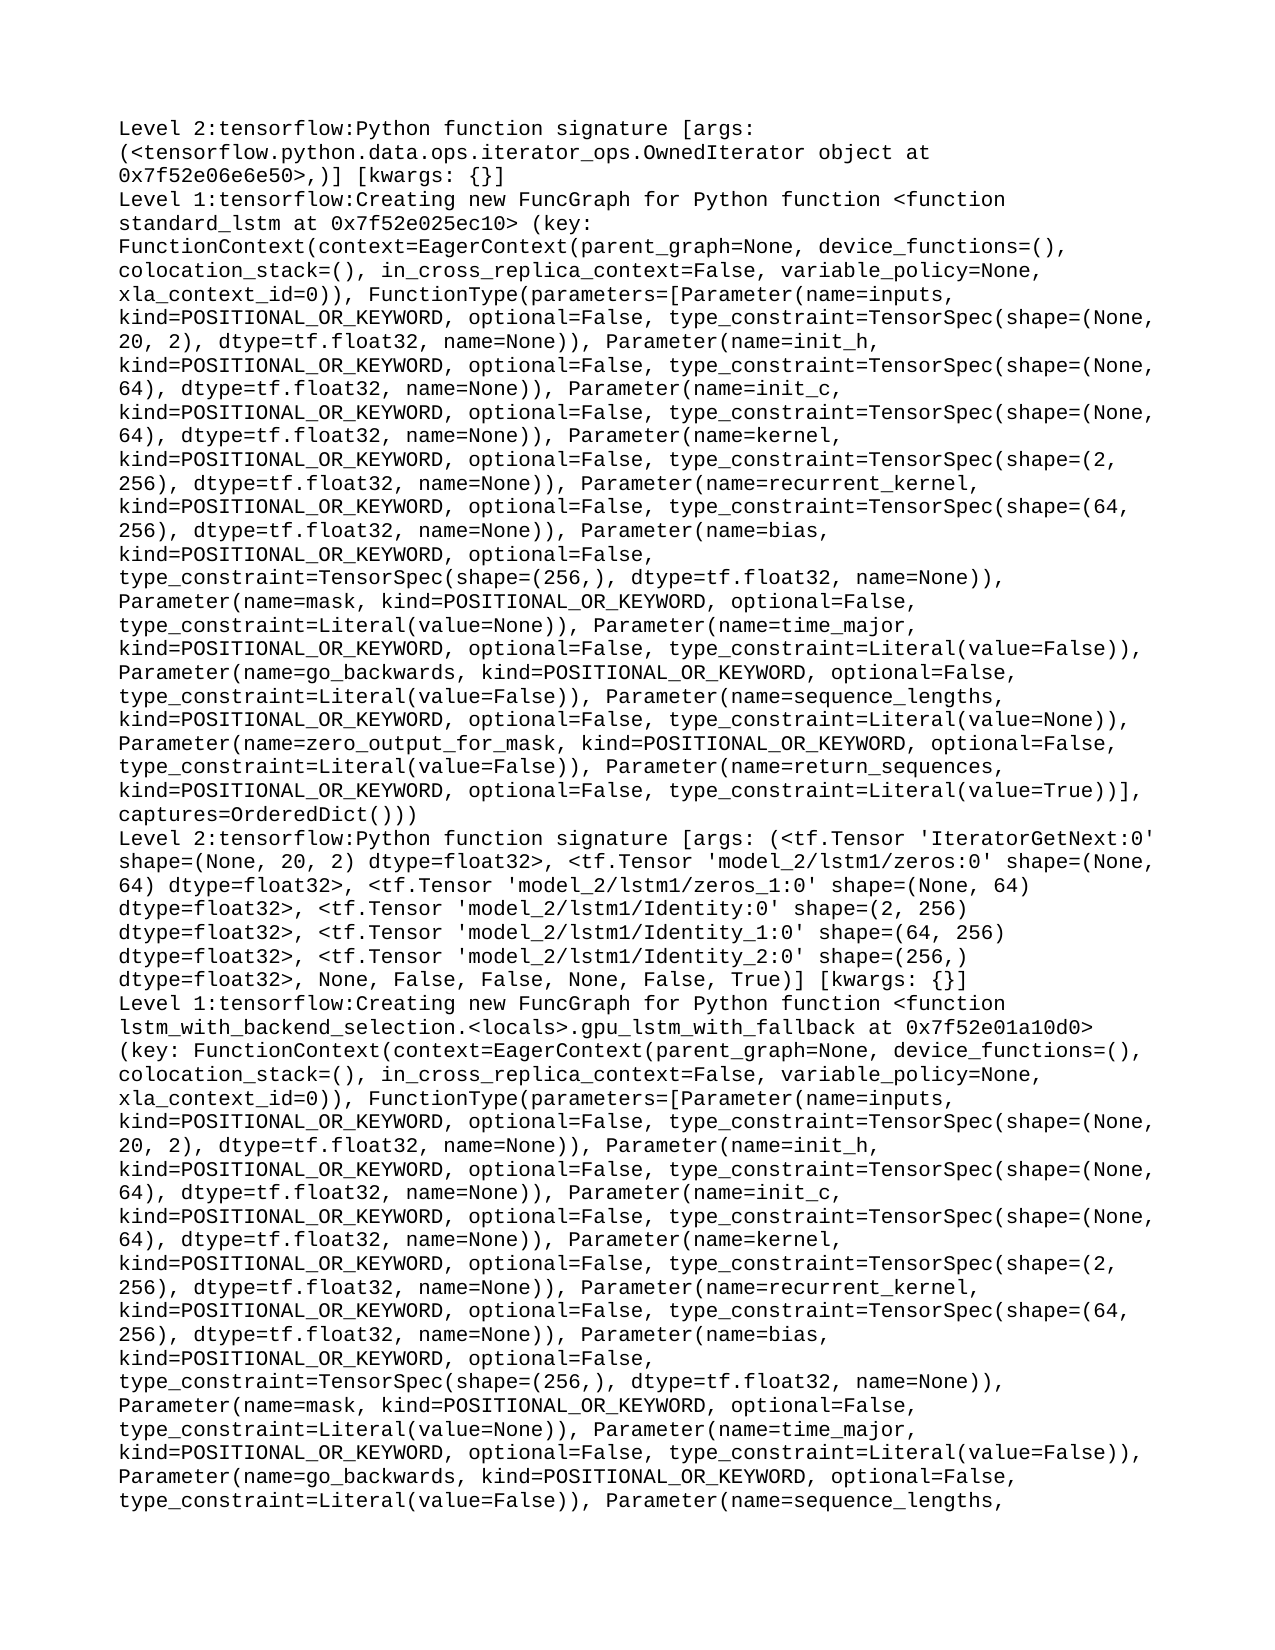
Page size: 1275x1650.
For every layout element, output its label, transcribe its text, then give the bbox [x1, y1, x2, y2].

text Level 2:tensorflow:Python function signature [args: (<tensorflow.python.data.ops.iterator_ops.OwnedIterator object at 0x7f52e06e6e50>,)] [kwargs: {}] [118, 118, 1157, 189]
text Level 1:tensorflow:Creating new FuncGraph for Python function <function standard_lstm at 0x7f52e025ec10> (key: FunctionContext(context=EagerContext(parent_graph=None, device_functions=(), colocation_stack=(), in_cross_replica_context=False, variable_policy=None, xla_context_id=0)), FunctionType(parameters=[Parameter(name=inputs, kind=POSITIONAL_OR_KEYWORD, optional=False, type_constraint=TensorSpec(shape=(None, 20, 2), dtype=tf.float32, name=None)), Parameter(name=init_h, kind=POSITIONAL_OR_KEYWORD, optional=False, type_constraint=TensorSpec(shape=(None, 64), dtype=tf.float32, name=None)), Parameter(name=init_c, kind=POSITIONAL_OR_KEYWORD, optional=False, type_constraint=TensorSpec(shape=(None, 64), dtype=tf.float32, name=None)), Parameter(name=kernel, kind=POSITIONAL_OR_KEYWORD, optional=False, type_constraint=TensorSpec(shape=(2, 256), dtype=tf.float32, name=None)), Parameter(name=recurrent_kernel, kind=POSITIONAL_OR_KEYWORD, optional=False, type_constraint=TensorSpec(shape=(64, 256), dtype=tf.float32, name=None)), Parameter(name=bias, kind=POSITIONAL_OR_KEYWORD, optional=False, type_constraint=TensorSpec(shape=(256,), dtype=tf.float32, name=None)), Parameter(name=mask, kind=POSITIONAL_OR_KEYWORD, optional=False, type_constraint=Literal(value=None)), Parameter(name=time_major, kind=POSITIONAL_OR_KEYWORD, optional=False, type_constraint=Literal(value=False)), Parameter(name=go_backwards, kind=POSITIONAL_OR_KEYWORD, optional=False, type_constraint=Literal(value=False)), Parameter(name=sequence_lengths, kind=POSITIONAL_OR_KEYWORD, optional=False, type_constraint=Literal(value=None)), Parameter(name=zero_output_for_mask, kind=POSITIONAL_OR_KEYWORD, optional=False, type_constraint=Literal(value=False)), Parameter(name=return_sequences, kind=POSITIONAL_OR_KEYWORD, optional=False, type_constraint=Literal(value=True))], captures=OrderedDict())) [118, 189, 1157, 827]
text Level 1:tensorflow:Creating new FuncGraph for Python function <function lstm_with_backend_selection.<locals>.gpu_lstm_with_fallback at 0x7f52e01a10d0> (key: FunctionContext(context=EagerContext(parent_graph=None, device_functions=(), colocation_stack=(), in_cross_replica_context=False, variable_policy=None, xla_context_id=0)), FunctionType(parameters=[Parameter(name=inputs, kind=POSITIONAL_OR_KEYWORD, optional=False, type_constraint=TensorSpec(shape=(None, 20, 2), dtype=tf.float32, name=None)), Parameter(name=init_h, kind=POSITIONAL_OR_KEYWORD, optional=False, type_constraint=TensorSpec(shape=(None, 64), dtype=tf.float32, name=None)), Parameter(name=init_c, kind=POSITIONAL_OR_KEYWORD, optional=False, type_constraint=TensorSpec(shape=(None, 64), dtype=tf.float32, name=None)), Parameter(name=kernel, kind=POSITIONAL_OR_KEYWORD, optional=False, type_constraint=TensorSpec(shape=(2, 256), dtype=tf.float32, name=None)), Parameter(name=recurrent_kernel, kind=POSITIONAL_OR_KEYWORD, optional=False, type_constraint=TensorSpec(shape=(64, 256), dtype=tf.float32, name=None)), Parameter(name=bias, kind=POSITIONAL_OR_KEYWORD, optional=False, type_constraint=TensorSpec(shape=(256,), dtype=tf.float32, name=None)), Parameter(name=mask, kind=POSITIONAL_OR_KEYWORD, optional=False, type_constraint=Literal(value=None)), Parameter(name=time_major, kind=POSITIONAL_OR_KEYWORD, optional=False, type_constraint=Literal(value=False)), Parameter(name=go_backwards, kind=POSITIONAL_OR_KEYWORD, optional=False, type_constraint=Literal(value=False)), Parameter(name=sequence_lengths, [118, 993, 1157, 1513]
text Level 2:tensorflow:Python function signature [args: (<tf.Tensor 'IteratorGetNext:0' shape=(None, 20, 2) dtype=float32>, <tf.Tensor 'model_2/lstm1/zeros:0' shape=(None, 64) dtype=float32>, <tf.Tensor 'model_2/lstm1/zeros_1:0' shape=(None, 64) dtype=float32>, <tf.Tensor 'model_2/lstm1/Identity:0' shape=(2, 256) dtype=float32>, <tf.Tensor 'model_2/lstm1/Identity_1:0' shape=(64, 256) dtype=float32>, <tf.Tensor 'model_2/lstm1/Identity_2:0' shape=(256,) dtype=float32>, None, False, False, None, False, True)] [kwargs: {}] [118, 827, 1157, 993]
